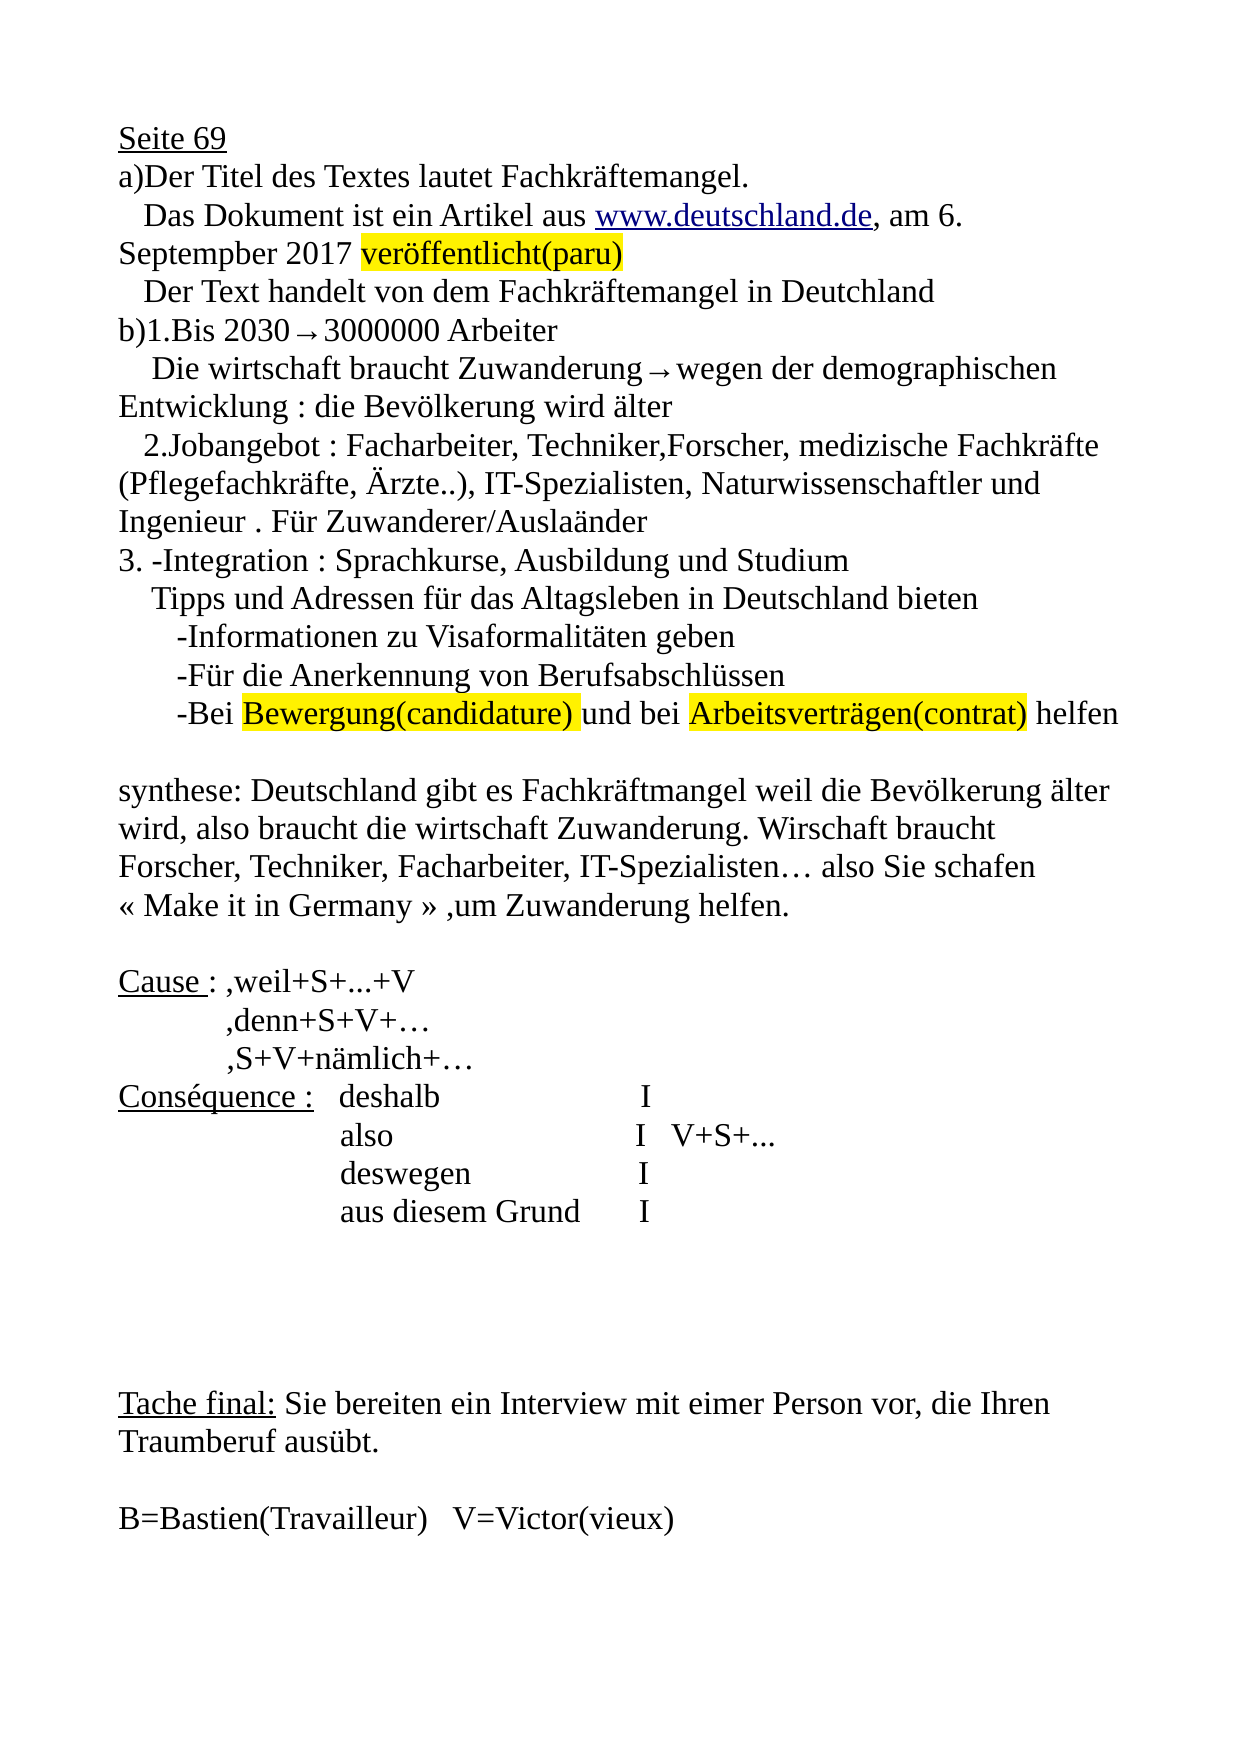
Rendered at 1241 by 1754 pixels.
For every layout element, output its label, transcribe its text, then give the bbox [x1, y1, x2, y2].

text -Informationen zu Visaformalitäten geben [118, 616, 1122, 655]
text Tache final: Sie bereiten ein Interview mit eimer Person vor, die Ihren Traumberuf ausübt. [118, 1383, 1122, 1460]
text Der Text handelt von dem Fachkräftemangel in Deutchland [118, 271, 1122, 310]
text a)Der Titel des Textes lautet Fachkräftemangel. [118, 156, 1122, 195]
text Conséquence : deshalb I [118, 1076, 1122, 1115]
text 2.Jobangebot : Facharbeiter, Techniker,Forscher, medizische Fachkräfte (Pflegefachkräfte, Ärzte..), IT-Spezialisten, Naturwissenschaftler und Ingenieur . Für Zuwanderer/Auslaänder [118, 425, 1122, 540]
text aus diesem Grund I [118, 1191, 1122, 1230]
text synthese: Deutschland gibt es Fachkräftmangel weil die Bevölkerung älter wird, also braucht die wirtschaft Zuwanderung. Wirschaft braucht Forscher, Techniker, Facharbeiter, IT-Spezialisten… also Sie schafen « Make it in Germany » ,um Zuwanderung helfen. [118, 770, 1122, 923]
text -Für die Anerkennung von Berufsabschlüssen [118, 655, 1122, 693]
text Cause : ,weil+S+...+V [118, 961, 1122, 1000]
text Die wirtschaft braucht Zuwanderung→wegen der demographischen Entwicklung : die Bevölkerung wird älter [118, 348, 1122, 425]
text ,denn+S+V+… [118, 1000, 1122, 1038]
text Das Dokument ist ein Artikel aus www.deutschland.de, am 6. Septempber 2017 veröffentlicht(paru) [118, 195, 1122, 271]
text Tipps und Adressen für das Altagsleben in Deutschland bieten [118, 578, 1122, 616]
text deswegen I [118, 1153, 1122, 1191]
text B=Bastien(Travailleur) V=Victor(vieux) [118, 1498, 1122, 1536]
text also I V+S+... [118, 1115, 1122, 1153]
text 3. -Integration : Sprachkurse, Ausbildung und Studium [118, 540, 1122, 578]
text b)1.Bis 2030→3000000 Arbeiter [118, 310, 1122, 348]
text Seite 69 [118, 118, 1122, 156]
text -Bei Bewergung(candidature) und bei Arbeitsverträgen(contrat) helfen [118, 693, 1122, 731]
text ,S+V+nämlich+… [118, 1038, 1122, 1076]
